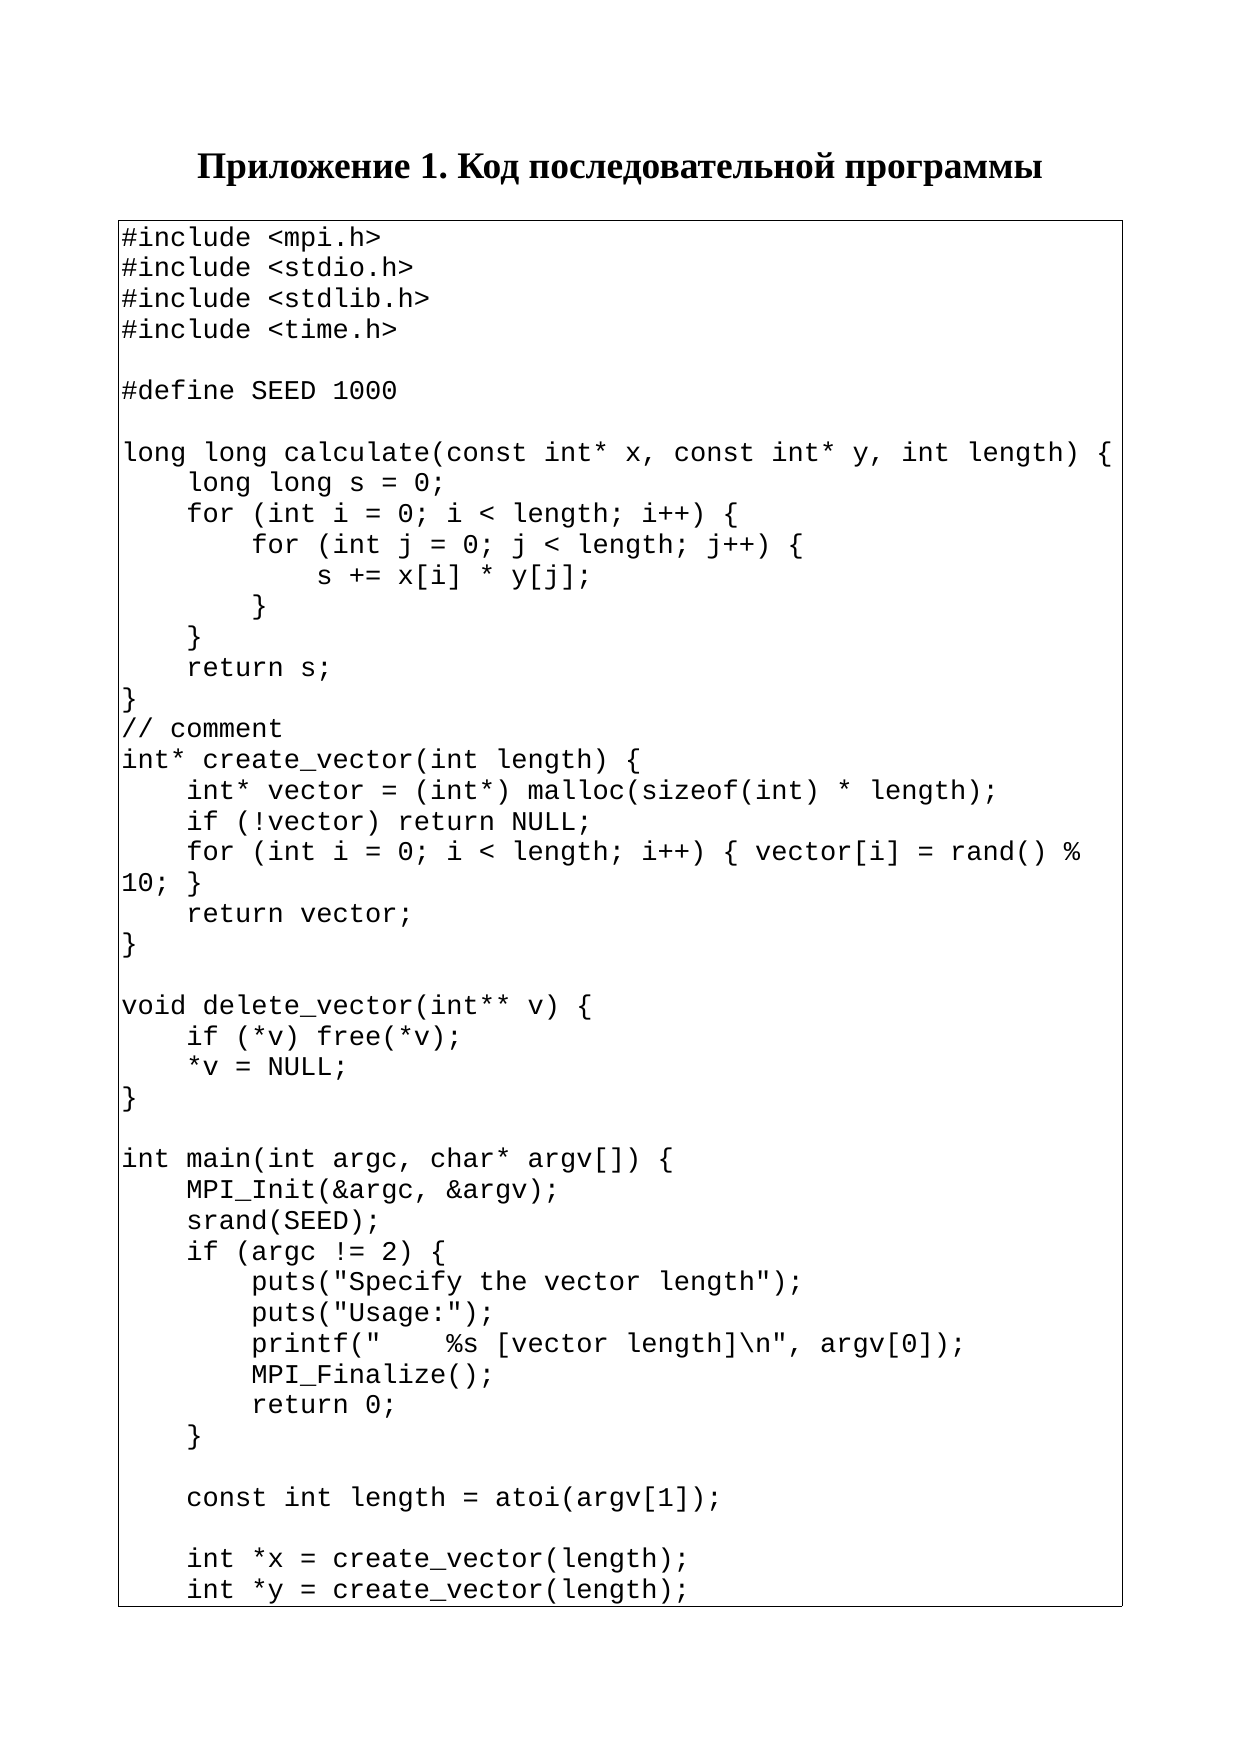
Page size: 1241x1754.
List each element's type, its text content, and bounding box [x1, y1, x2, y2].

text // comment [119, 712, 1122, 743]
text } [119, 1419, 1122, 1453]
text MPI_Finalize(); [119, 1357, 1122, 1388]
text const int length = atoi(argv[1]); [119, 1480, 1122, 1514]
text if (!vector) return NULL; [119, 804, 1122, 835]
text for (int j = 0; j < length; j++) { [119, 528, 1122, 558]
subtitle Приложение 1. Код последовательной программы [118, 143, 1122, 186]
text int *x = create_vector(length); [119, 1542, 1122, 1572]
text return 0; [119, 1388, 1122, 1419]
text long long calculate(const int* x, const int* y, int length) { [119, 435, 1122, 466]
text int* create_vector(int length) { [119, 743, 1122, 773]
text #include <mpi.h> [119, 221, 1122, 251]
text return vector; [119, 896, 1122, 927]
text int *y = create_vector(length); [119, 1572, 1122, 1606]
text puts("Usage:"); [119, 1296, 1122, 1327]
text } [119, 589, 1122, 620]
text #include <stdlib.h> [119, 282, 1122, 312]
text for (int i = 0; i < length; i++) { [119, 497, 1122, 528]
text srand(SEED); [119, 1204, 1122, 1234]
text int main(int argc, char* argv[]) { [119, 1142, 1122, 1173]
text *v = NULL; [119, 1050, 1122, 1081]
text #include <time.h> [119, 312, 1122, 346]
text long long s = 0; [119, 466, 1122, 497]
text MPI_Init(&argc, &argv); [119, 1173, 1122, 1204]
text void delete_vector(int** v) { [119, 988, 1122, 1019]
text } [119, 620, 1122, 651]
text for (int i = 0; i < length; i++) { vector[i] = rand() % 10; } [119, 835, 1122, 896]
text } [119, 1081, 1122, 1114]
text #include <stdio.h> [119, 251, 1122, 282]
text return s; [119, 651, 1122, 681]
text #define SEED 1000 [119, 374, 1122, 408]
text } [119, 681, 1122, 712]
text printf(" %s [vector length]\n", argv[0]); [119, 1327, 1122, 1357]
text if (*v) free(*v); [119, 1019, 1122, 1050]
text if (argc != 2) { [119, 1234, 1122, 1265]
text int* vector = (int*) malloc(sizeof(int) * length); [119, 773, 1122, 804]
text puts("Specify the vector length"); [119, 1265, 1122, 1296]
text s += x[i] * y[j]; [119, 558, 1122, 589]
text } [119, 927, 1122, 961]
